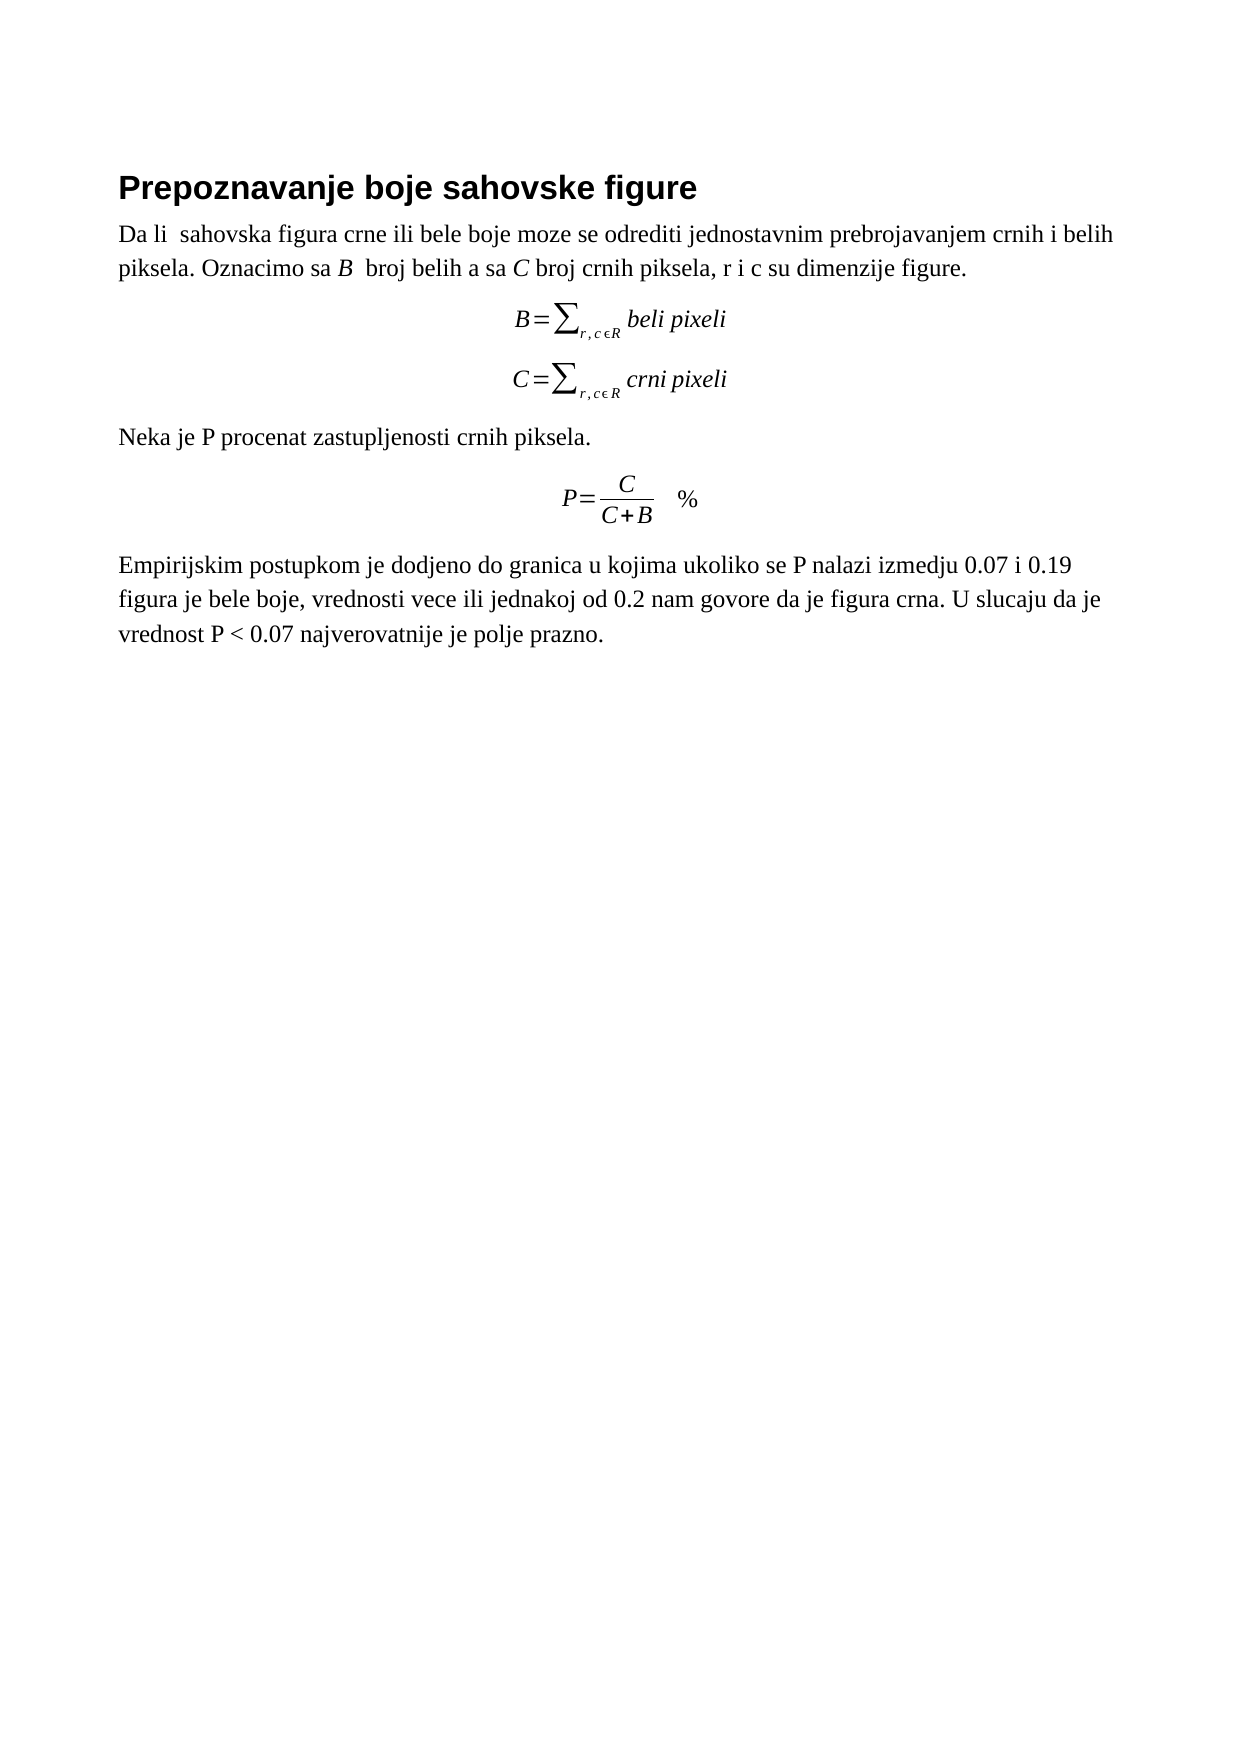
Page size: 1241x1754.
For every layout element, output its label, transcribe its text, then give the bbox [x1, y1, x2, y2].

text % [118, 471, 1122, 530]
text Empirijskim postupkom je dodjeno do granica u kojima ukoliko se P nalazi izmedju 0.07 i 0.19 figura je bele boje, vrednosti vece ili jednakoj od 0.2 nam govore da je figura crna. U slucaju da je vrednost P < 0.07 najverovatnije je polje prazno. [118, 550, 1122, 648]
text Neka je P procenat zastupljenosti crnih piksela. [118, 422, 1122, 451]
text Da li sahovska figura crne ili bele boje moze se odrediti jednostavnim prebrojavanjem crnih i belih piksela. Oznacimo sa B broj belih a sa C broj crnih piksela, r i c su dimenzije figure. [118, 219, 1122, 282]
subtitle Prepoznavanje boje sahovske figure [118, 168, 1122, 206]
